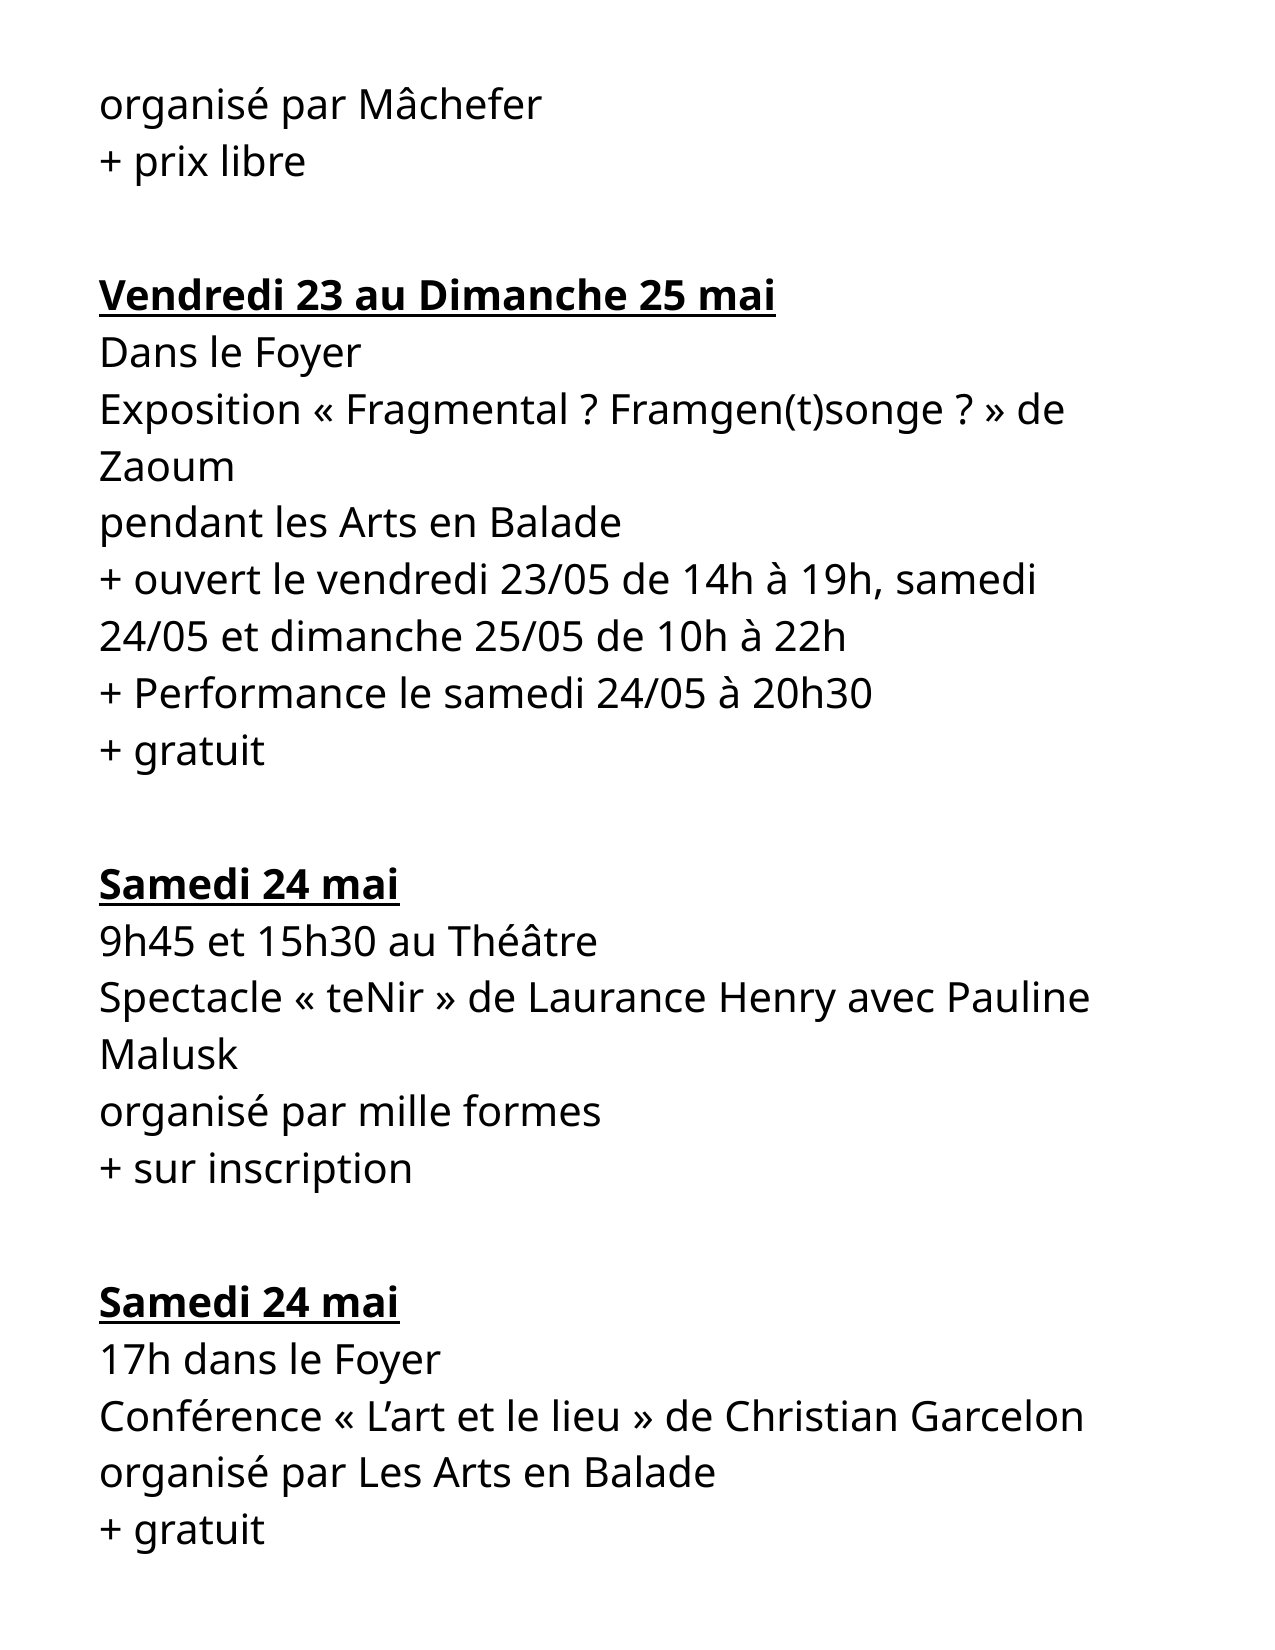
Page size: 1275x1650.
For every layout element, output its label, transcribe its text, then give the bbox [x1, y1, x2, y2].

subtitle Samedi 24 mai [98, 1273, 1155, 1330]
text + gratuit [98, 1500, 1155, 1557]
text 9h45 et 15h30 au Théâtre [98, 911, 1155, 968]
text 17h dans le Foyer [98, 1330, 1155, 1386]
text pendant les Arts en Balade [98, 493, 1155, 550]
text Exposition « Fragmental ? Framgen(t)songe ? » de Zaoum [98, 380, 1155, 493]
text organisé par Les Arts en Balade [98, 1443, 1155, 1500]
subtitle Vendredi 23 au Dimanche 25 mai [98, 266, 1155, 323]
text + sur inscription [98, 1138, 1155, 1195]
text + Performance le samedi 24/05 à 20h30 [98, 663, 1155, 720]
text organisé par Mâchefer [98, 75, 1155, 132]
subtitle Samedi 24 mai [98, 855, 1155, 911]
text + ouvert le vendredi 23/05 de 14h à 19h, samedi 24/05 et dimanche 25/05 de 10h à 22h [98, 550, 1155, 663]
text + prix libre [98, 132, 1155, 188]
text + gratuit [98, 720, 1155, 777]
text organisé par mille formes [98, 1082, 1155, 1138]
text Conférence « L’art et le lieu » de Christian Garcelon [98, 1386, 1155, 1443]
text Dans le Foyer [98, 323, 1155, 380]
text Spectacle « teNir » de Laurance Henry avec Pauline Malusk [98, 968, 1155, 1082]
